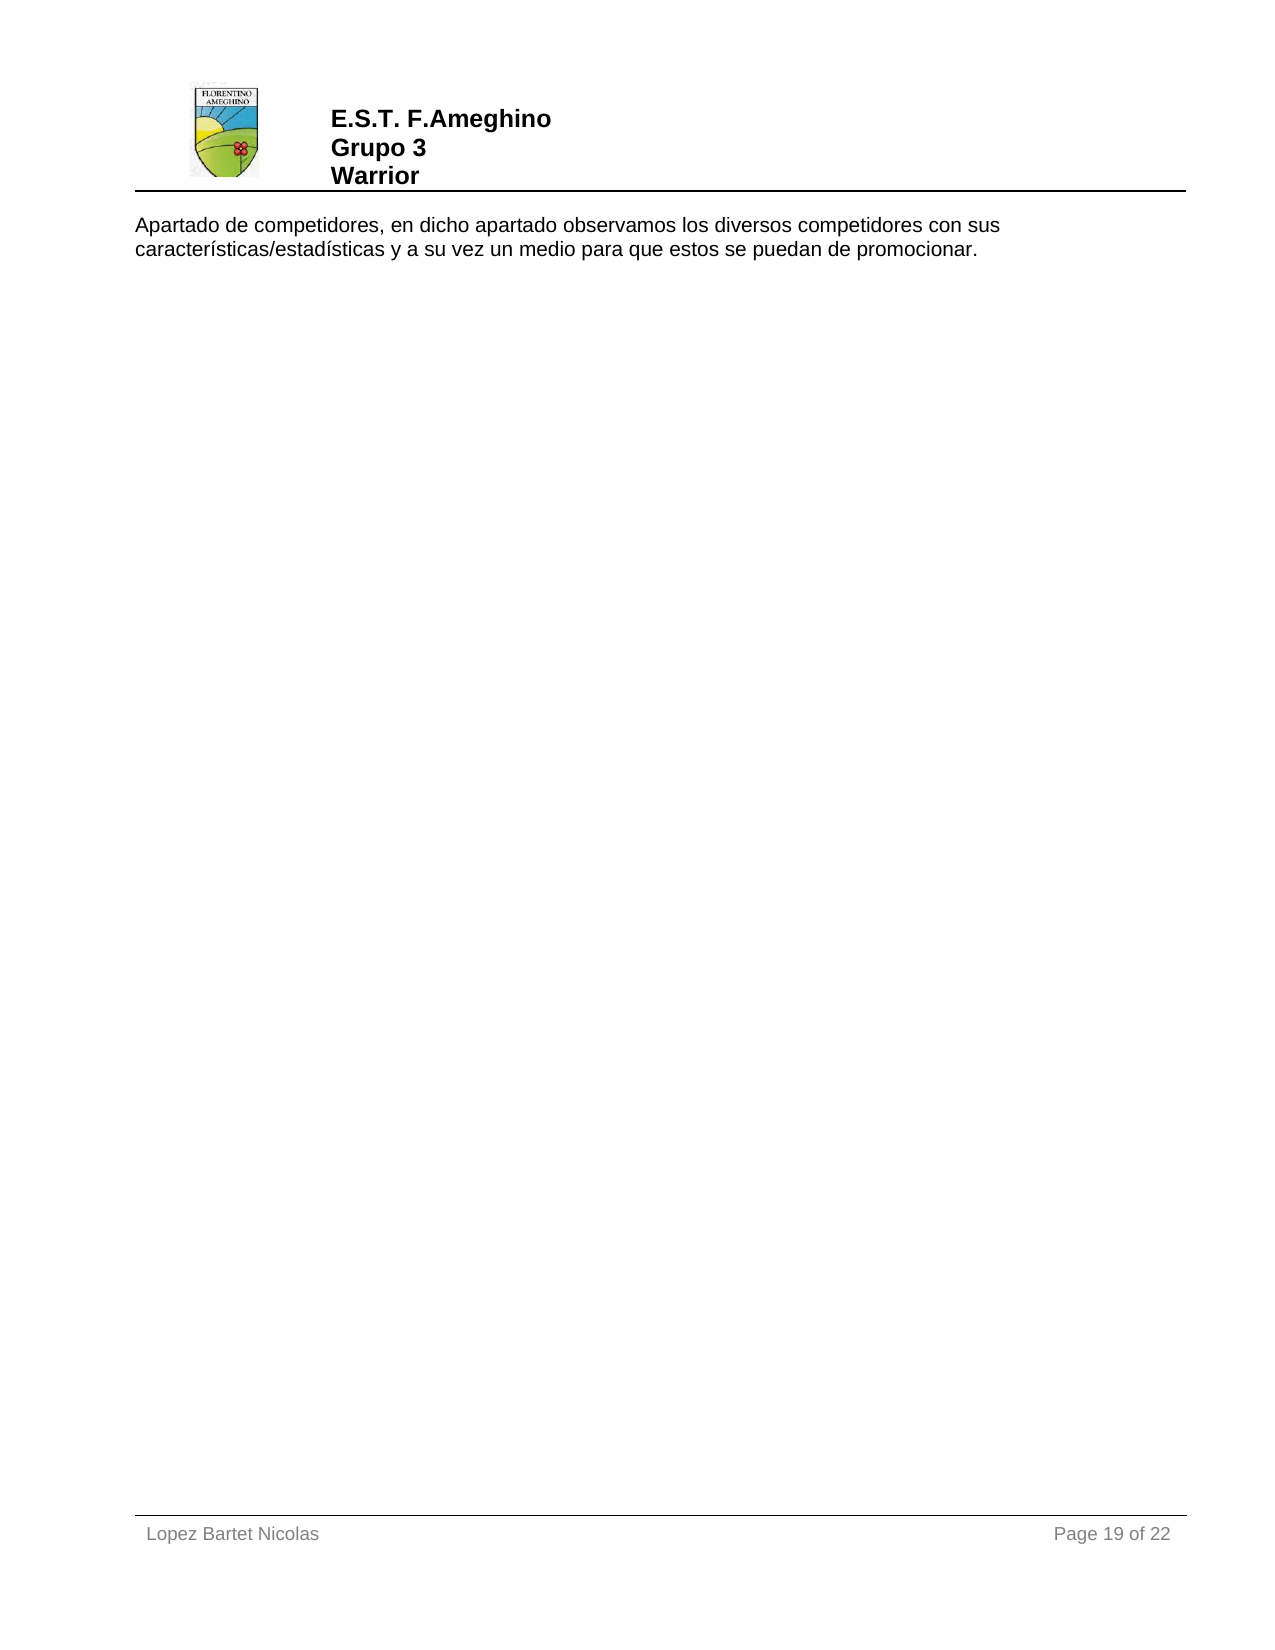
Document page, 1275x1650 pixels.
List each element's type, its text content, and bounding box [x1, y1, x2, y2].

picture [189, 82, 260, 177]
text Apartado de competidores, en dicho apartado observamos los diversos competidores con sus características/estadísticas y a su vez un medio para que estos se puedan de promocionar. [135, 213, 1140, 261]
